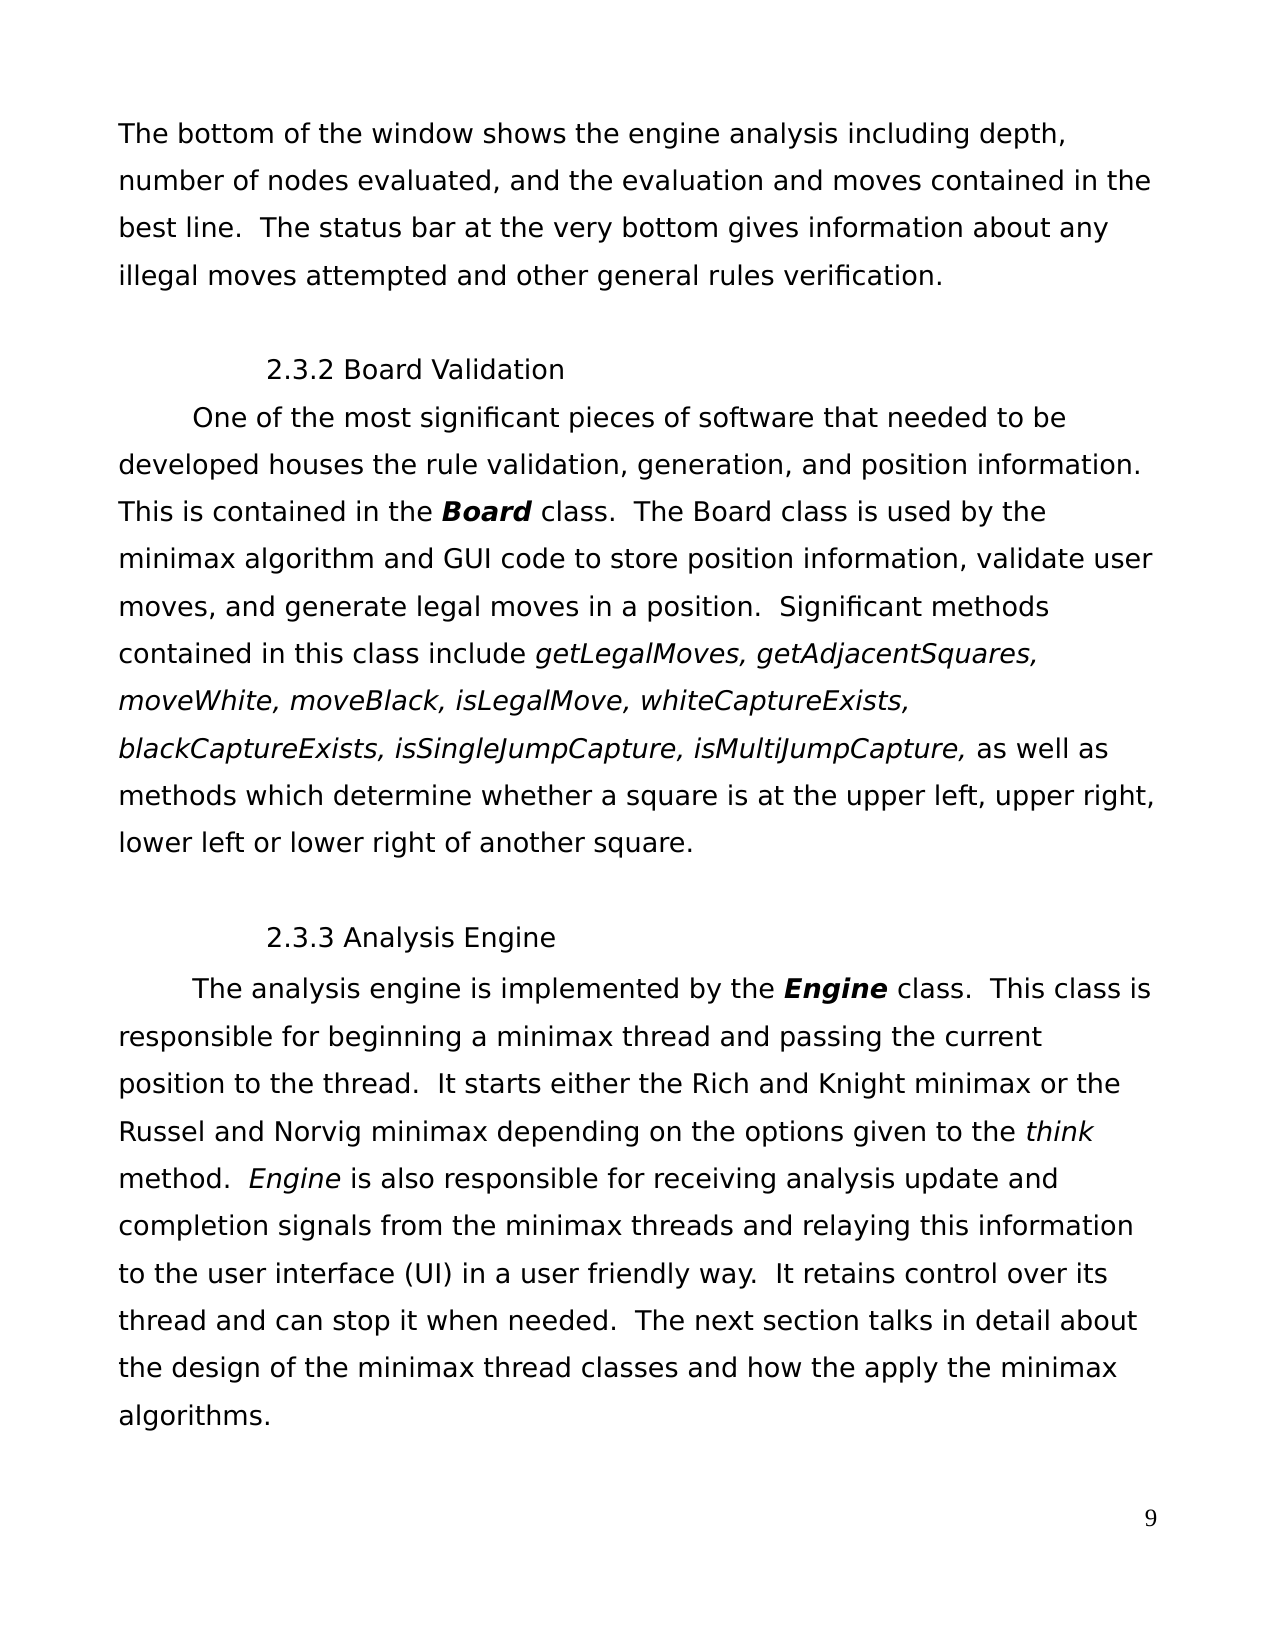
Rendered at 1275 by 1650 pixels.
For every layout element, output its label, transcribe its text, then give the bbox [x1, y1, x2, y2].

text The analysis engine is implemented by the Engine class. This class is responsible for beginning a minimax thread and passing the current position to the thread. It starts either the Rich and Knight minimax or the Russel and Norvig minimax depending on the options given to the think method. Engine is also responsible for receiving analysis update and completion signals from the minimax threads and relaying this information to the user interface (UI) in a user friendly way. It retains control over its thread and can stop it when needed. The next section talks in detail about the design of the minimax thread classes and how the apply the minimax algorithms. [118, 969, 1157, 1431]
text One of the most significant pieces of software that needed to be developed houses the rule validation, generation, and position information. This is contained in the Board class. The Board class is used by the minimax algorithm and GUI code to store position information, validate user moves, and generate legal moves in a position. Significant methods contained in this class include getLegalMoves, getAdjacentSquares, moveWhite, moveBlack, isLegalMove, whiteCaptureExists, blackCaptureExists, isSingleJumpCapture, isMultiJumpCapture, as well as methods which determine whether a square is at the upper left, upper right, lower left or lower right of another square. [118, 402, 1157, 859]
text 2.3.2 Board Validation [118, 354, 1157, 386]
text 2.3.3 Analysis Engine [118, 922, 1157, 954]
text The bottom of the window shows the engine analysis including depth, number of nodes evaluated, and the evaluation and moves contained in the best line. The status bar at the very bottom gives information about any illegal moves attempted and other general rules verification. [118, 118, 1157, 292]
